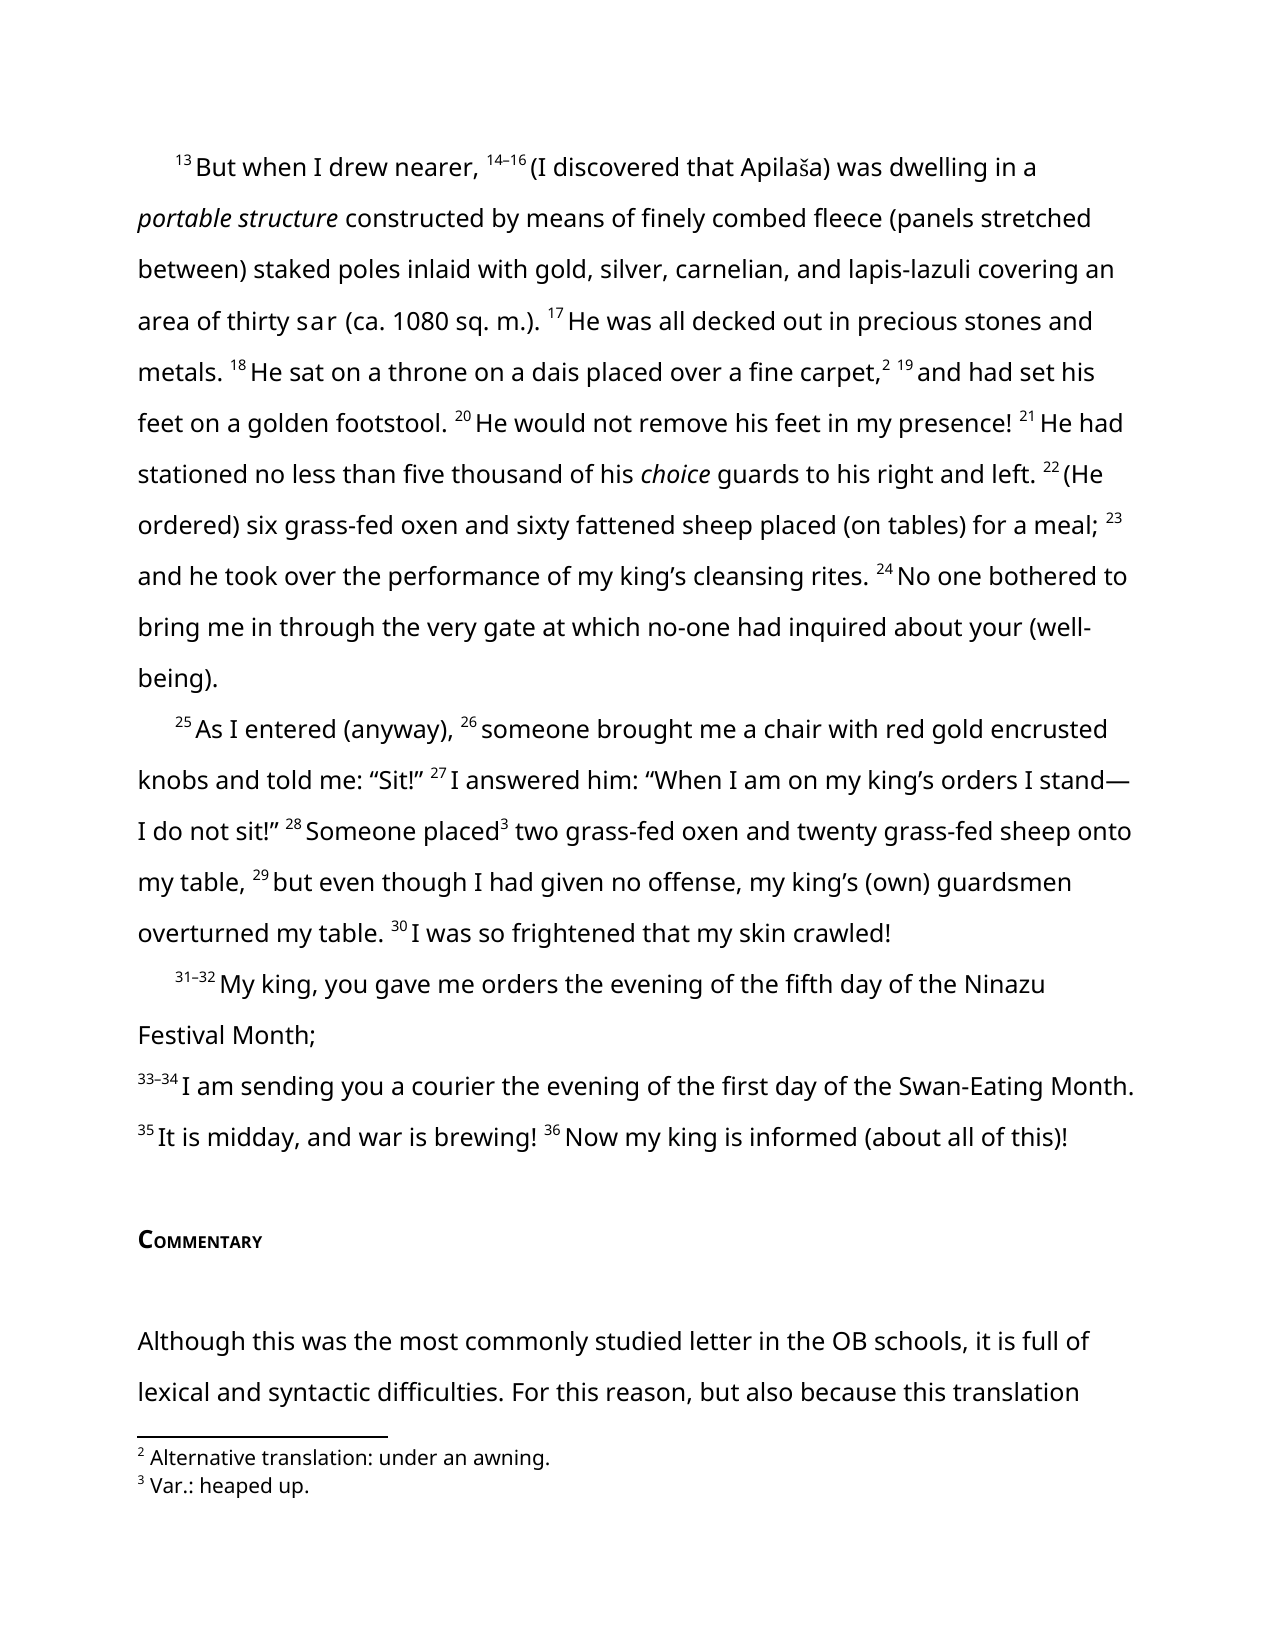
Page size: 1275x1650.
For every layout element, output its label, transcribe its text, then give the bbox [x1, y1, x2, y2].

text 13 But when I drew nearer, 14–16 (I discovered that Apilaša) was dwelling in a portable structure constructed by means of finely combed fleece (panels stretched between) staked poles inlaid with gold, silver, carnelian, and lapis-lazuli covering an area of thirty sar (ca. 1080 sq. m.). 17 He was all decked out in precious stones and metals. 18 He sat on a throne on a dais placed over a fine carpet, 19 and had set his feet on a golden footstool. 20 He would not remove his feet in my presence! 21 He had stationed no less than five thousand of his choice guards to his right and left. 22 (He ordered) six grass-fed oxen and sixty fattened sheep placed (on tables) for a meal; 23 and he took over the performance of my king’s cleansing rites. 24 No one bothered to bring me in through the very gate at which no-one had inquired about your (well-being). [137, 150, 1138, 694]
text Alternative translation: under an awning. [137, 1443, 1138, 1472]
text 25 As I entered (anyway), 26 someone brought me a chair with red gold encrusted knobs and told me: “Sit!” 27 I answered him: “When I am on my king’s orders I stand—I do not sit!” 28 Someone placed two grass-fed oxen and twenty grass-fed sheep onto my table, 29 but even though I had given no offense, my king’s (own) guardsmen overturned my table. 30 I was so frightened that my skin crawled! [137, 711, 1138, 950]
text Var.: heaped up. [137, 1472, 1138, 1500]
text Commentary [137, 1222, 1138, 1256]
text 31–32 My king, you gave me orders the evening of the fifth day of the Ninazu Festival Month; [137, 967, 1138, 1052]
text 33–34 I am sending you a courier the evening of the first day of the Swan-Eating Month. 35 It is midday, and war is brewing! 36 Now my king is informed (about all of this)! [137, 1069, 1138, 1154]
text Although this was the most commonly studied letter in the OB schools, it is full of lexical and syntactic difficulties. For this reason, but also because this translation [137, 1324, 1138, 1409]
